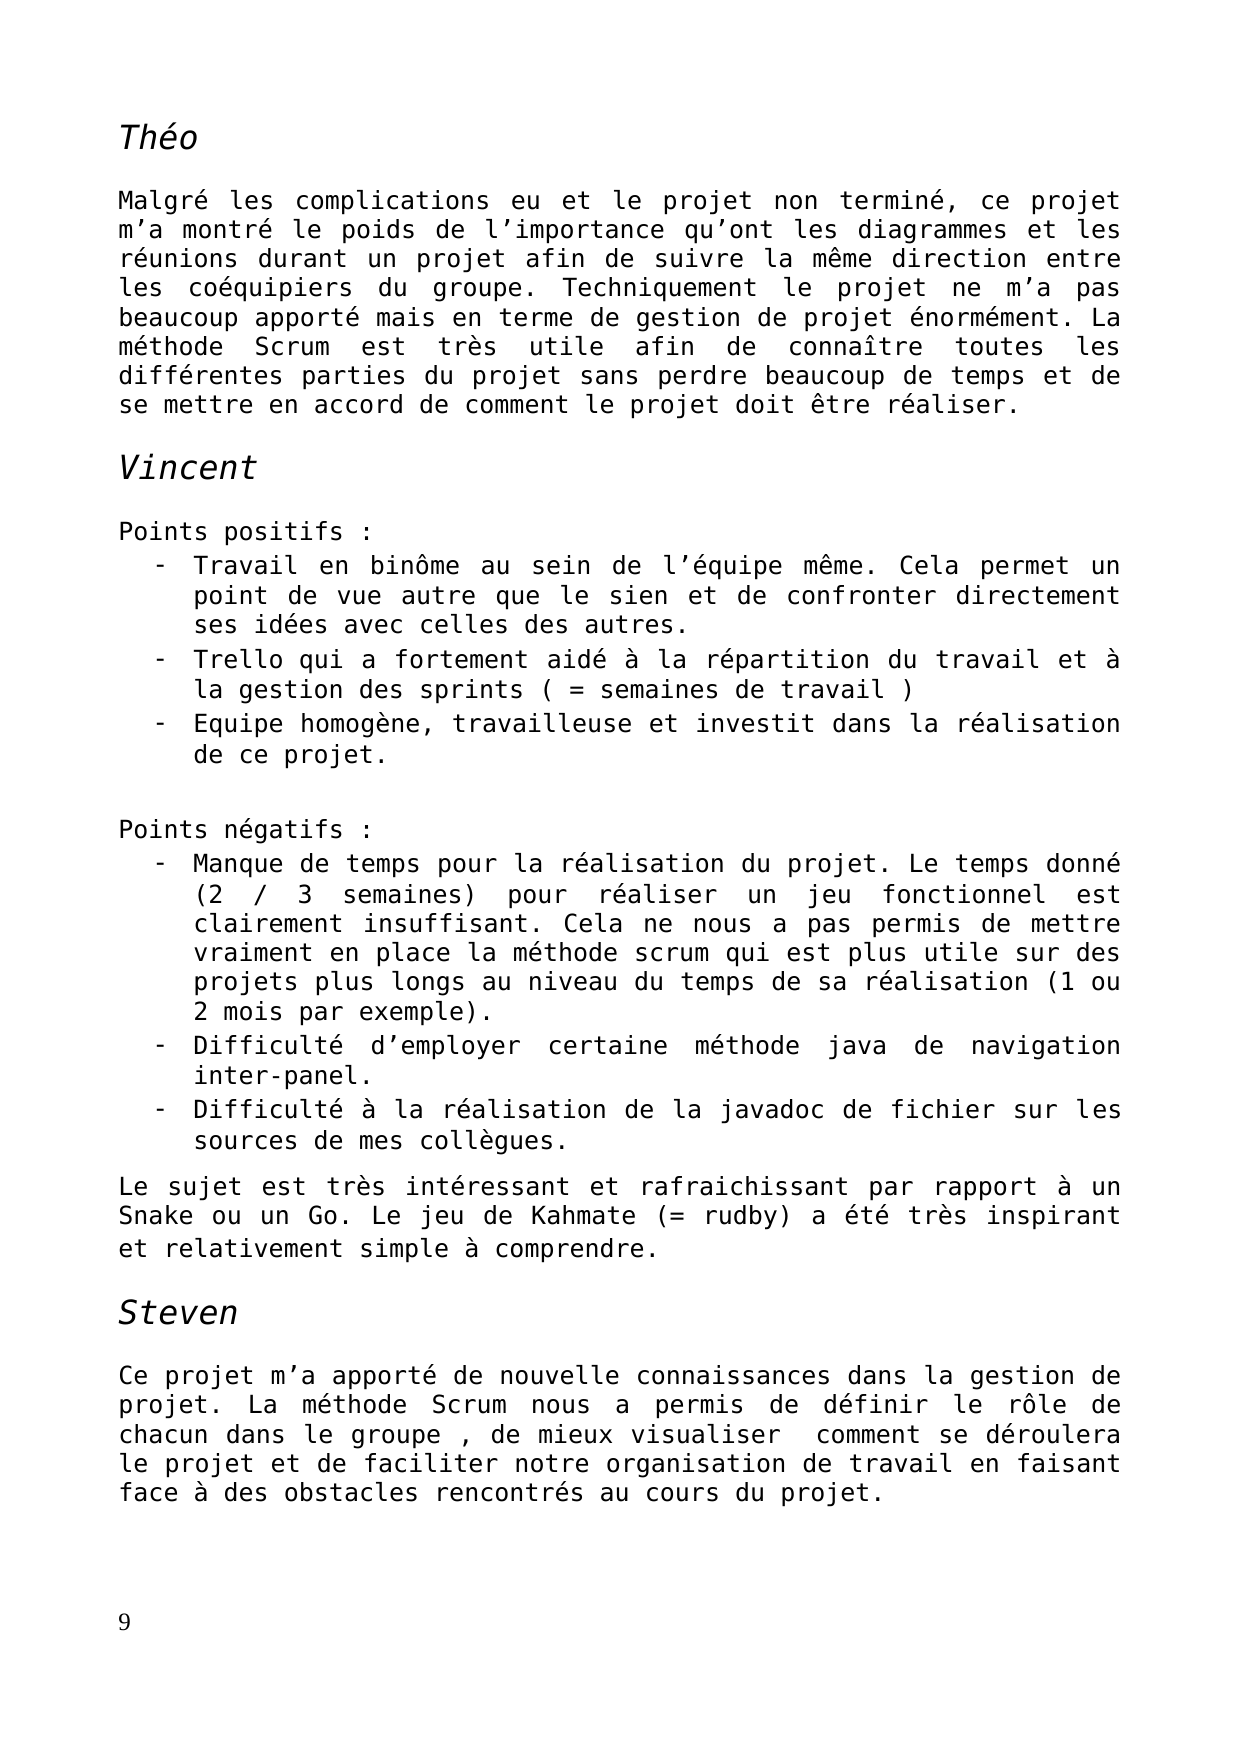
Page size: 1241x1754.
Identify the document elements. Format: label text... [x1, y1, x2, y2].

text Le sujet est très intéressant et rafraichissant par rapport à un Snake ou un Go. Le jeu de Kahmate (= rudby) a été très inspirant et relativement simple à comprendre. [118, 1172, 1122, 1264]
text Malgré les complications eu et le projet non terminé, ce projet m’a montré le poids de l’importance qu’ont les diagrammes et les réunions durant un projet afin de suivre la même direction entre les coéquipiers du groupe. Techniquement le projet ne m’a pas beaucoup apporté mais en terme de gestion de projet énormément. La méthode Scrum est très utile afin de connaître toutes les différentes parties du projet sans perdre beaucoup de temps et de se mettre en accord de comment le projet doit être réaliser. [118, 186, 1122, 419]
text Vincent [118, 449, 1122, 487]
list Travail en binôme au sein de l’équipe même. Cela permet un point de vue autre que le sien et de confronter directement ses idées avec celles des autres. [156, 546, 1122, 640]
text Points positifs : [118, 517, 1122, 546]
list Equipe homogène, travailleuse et investit dans la réalisation de ce projet. [156, 704, 1122, 769]
list Trello qui a fortement aidé à la répartition du travail et à la gestion des sprints ( = semaines de travail ) [156, 640, 1122, 704]
text Points négatifs : [118, 815, 1122, 844]
list Difficulté d’employer certaine méthode java de navigation inter-panel. [156, 1026, 1122, 1091]
list Manque de temps pour la réalisation du projet. Le temps donné (2 / 3 semaines) pour réaliser un jeu fonctionnel est clairement insuffisant. Cela ne nous a pas permis de mettre vraiment en place la méthode scrum qui est plus utile sur des projets plus longs au niveau du temps de sa réalisation (1 ou 2 mois par exemple). [156, 844, 1122, 1026]
text Théo [118, 118, 1122, 157]
text Steven [118, 1293, 1122, 1332]
list Difficulté à la réalisation de la javadoc de fichier sur les sources de mes collègues. [156, 1091, 1122, 1155]
text Ce projet m’a apporté de nouvelle connaissances dans la gestion de projet. La méthode Scrum nous a permis de définir le rôle de chacun dans le groupe , de mieux visualiser comment se déroulera le projet et de faciliter notre organisation de travail en faisant face à des obstacles rencontrés au cours du projet. [118, 1362, 1122, 1507]
